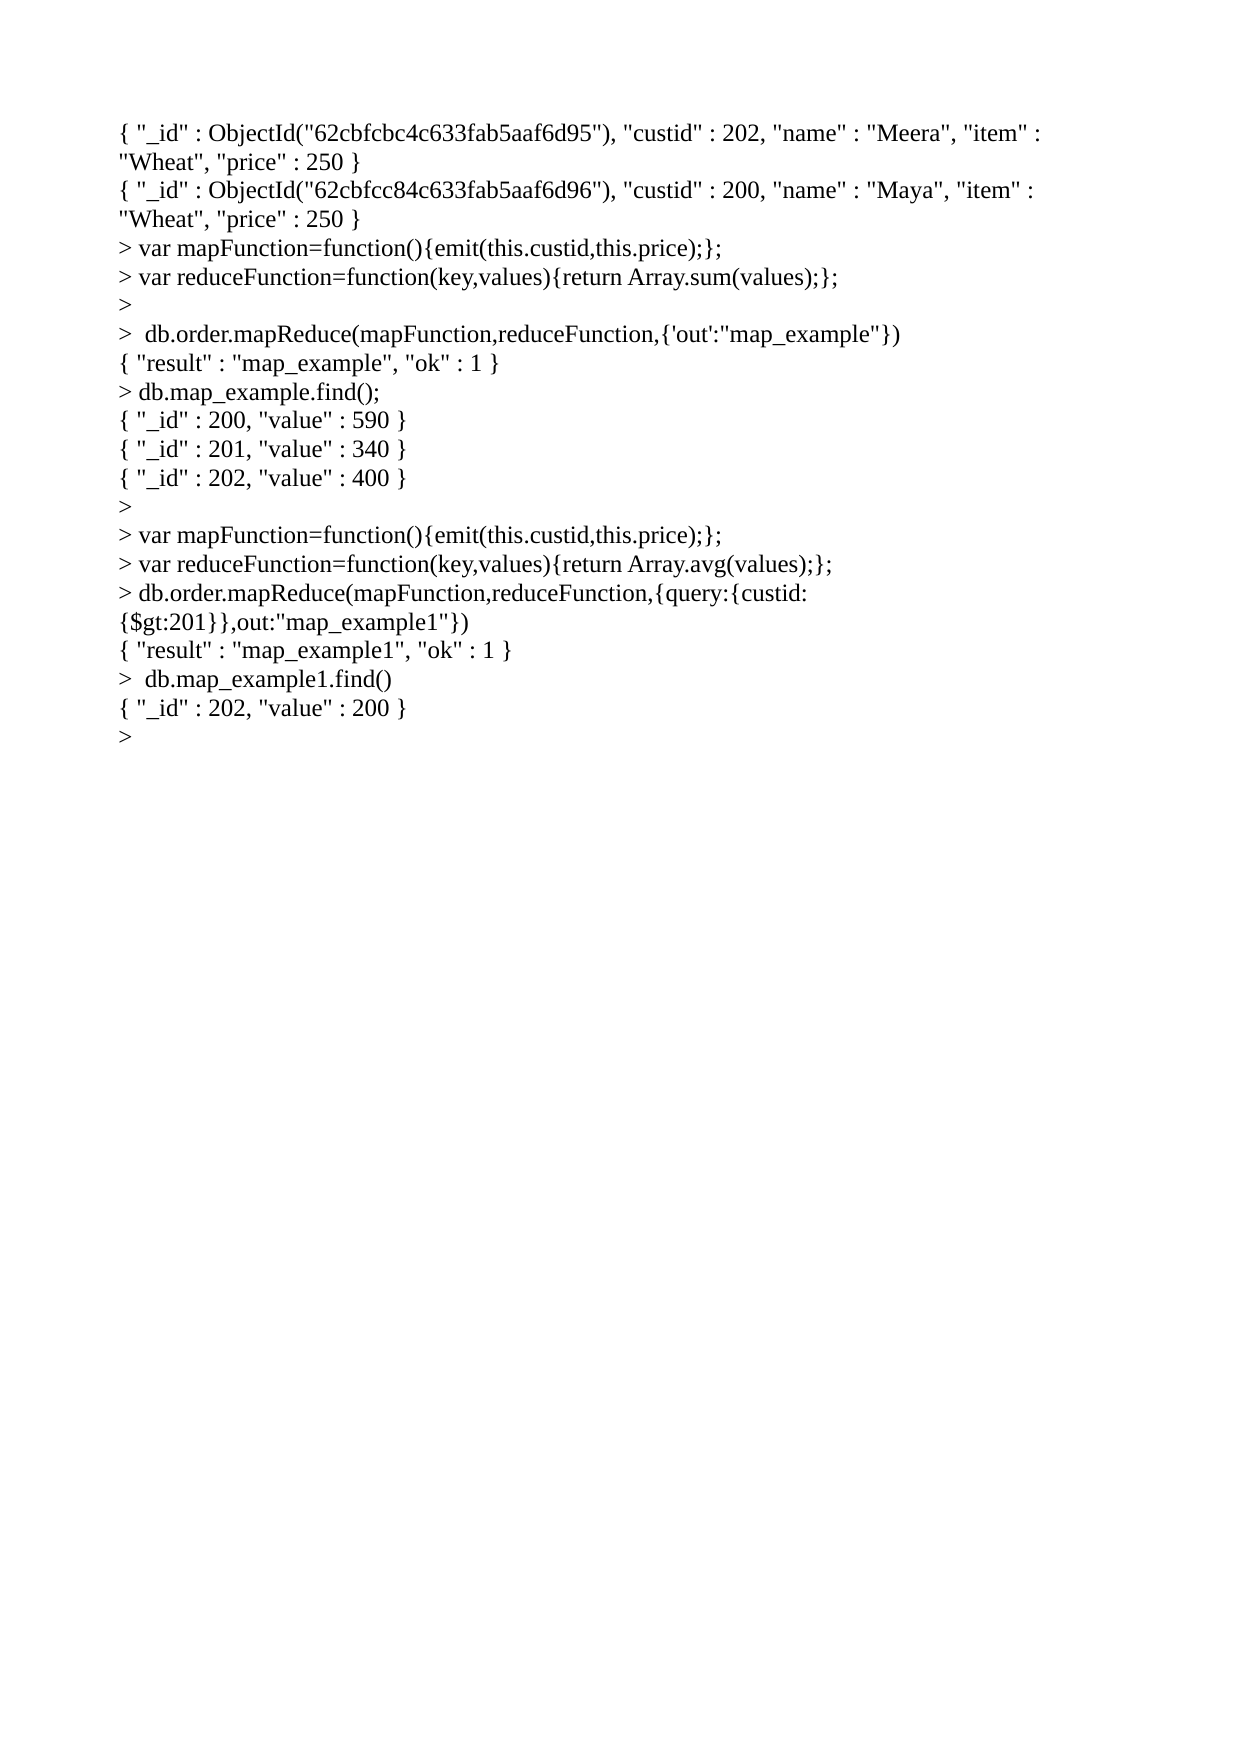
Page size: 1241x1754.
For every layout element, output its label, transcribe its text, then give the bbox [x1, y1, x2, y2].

text > var reduceFunction=function(key,values){return Array.sum(values);}; [118, 262, 1122, 291]
text > db.map_example.find(); [118, 377, 1122, 406]
text > [118, 722, 1122, 751]
text { "_id" : ObjectId("62cbfcbc4c633fab5aaf6d95"), "custid" : 202, "name" : "Meera", "item" : "Wheat", "price" : 250 } [118, 118, 1122, 176]
text { "_id" : ObjectId("62cbfcc84c633fab5aaf6d96"), "custid" : 200, "name" : "Maya", "item" : "Wheat", "price" : 250 } [118, 176, 1122, 233]
text > db.map_example1.find() [118, 664, 1122, 693]
text > [118, 291, 1122, 319]
text > [118, 492, 1122, 521]
text { "result" : "map_example", "ok" : 1 } [118, 348, 1122, 377]
text { "_id" : 201, "value" : 340 } [118, 434, 1122, 463]
text { "_id" : 200, "value" : 590 } [118, 406, 1122, 434]
text { "_id" : 202, "value" : 200 } [118, 693, 1122, 722]
text { "result" : "map_example1", "ok" : 1 } [118, 636, 1122, 664]
text > var mapFunction=function(){emit(this.custid,this.price);}; [118, 233, 1122, 262]
text > db.order.mapReduce(mapFunction,reduceFunction,{query:{custid:{$gt:201}},out:"map_example1"}) [118, 578, 1122, 636]
text > var reduceFunction=function(key,values){return Array.avg(values);}; [118, 549, 1122, 578]
text > db.order.mapReduce(mapFunction,reduceFunction,{'out':"map_example"}) [118, 319, 1122, 348]
text { "_id" : 202, "value" : 400 } [118, 463, 1122, 492]
text > var mapFunction=function(){emit(this.custid,this.price);}; [118, 521, 1122, 549]
